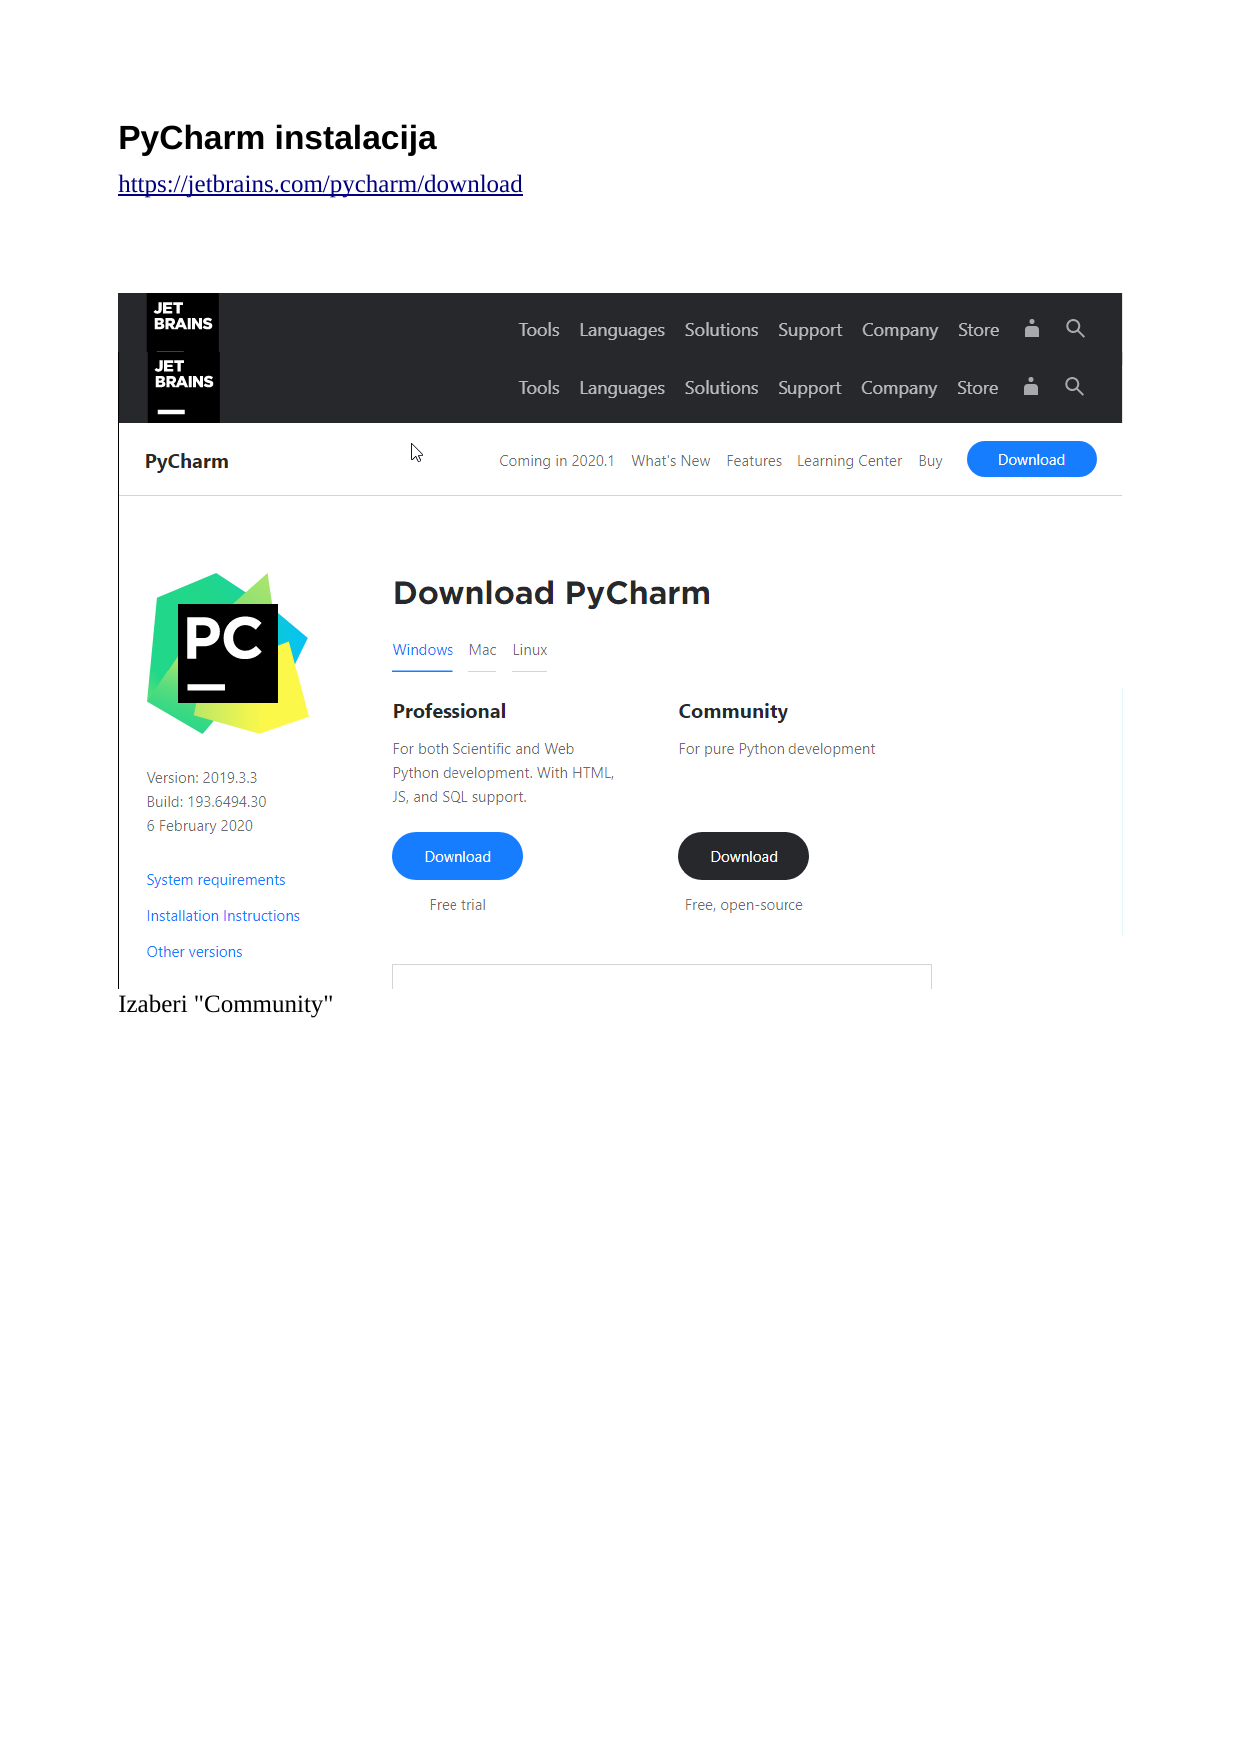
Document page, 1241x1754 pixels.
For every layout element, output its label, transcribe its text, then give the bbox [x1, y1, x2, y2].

picture [118, 293, 1123, 989]
text Izaberi "Community" [118, 989, 1122, 1017]
subtitle PyCharm instalacija [118, 118, 1122, 157]
text https://jetbrains.com/pycharm/download [118, 169, 1122, 198]
